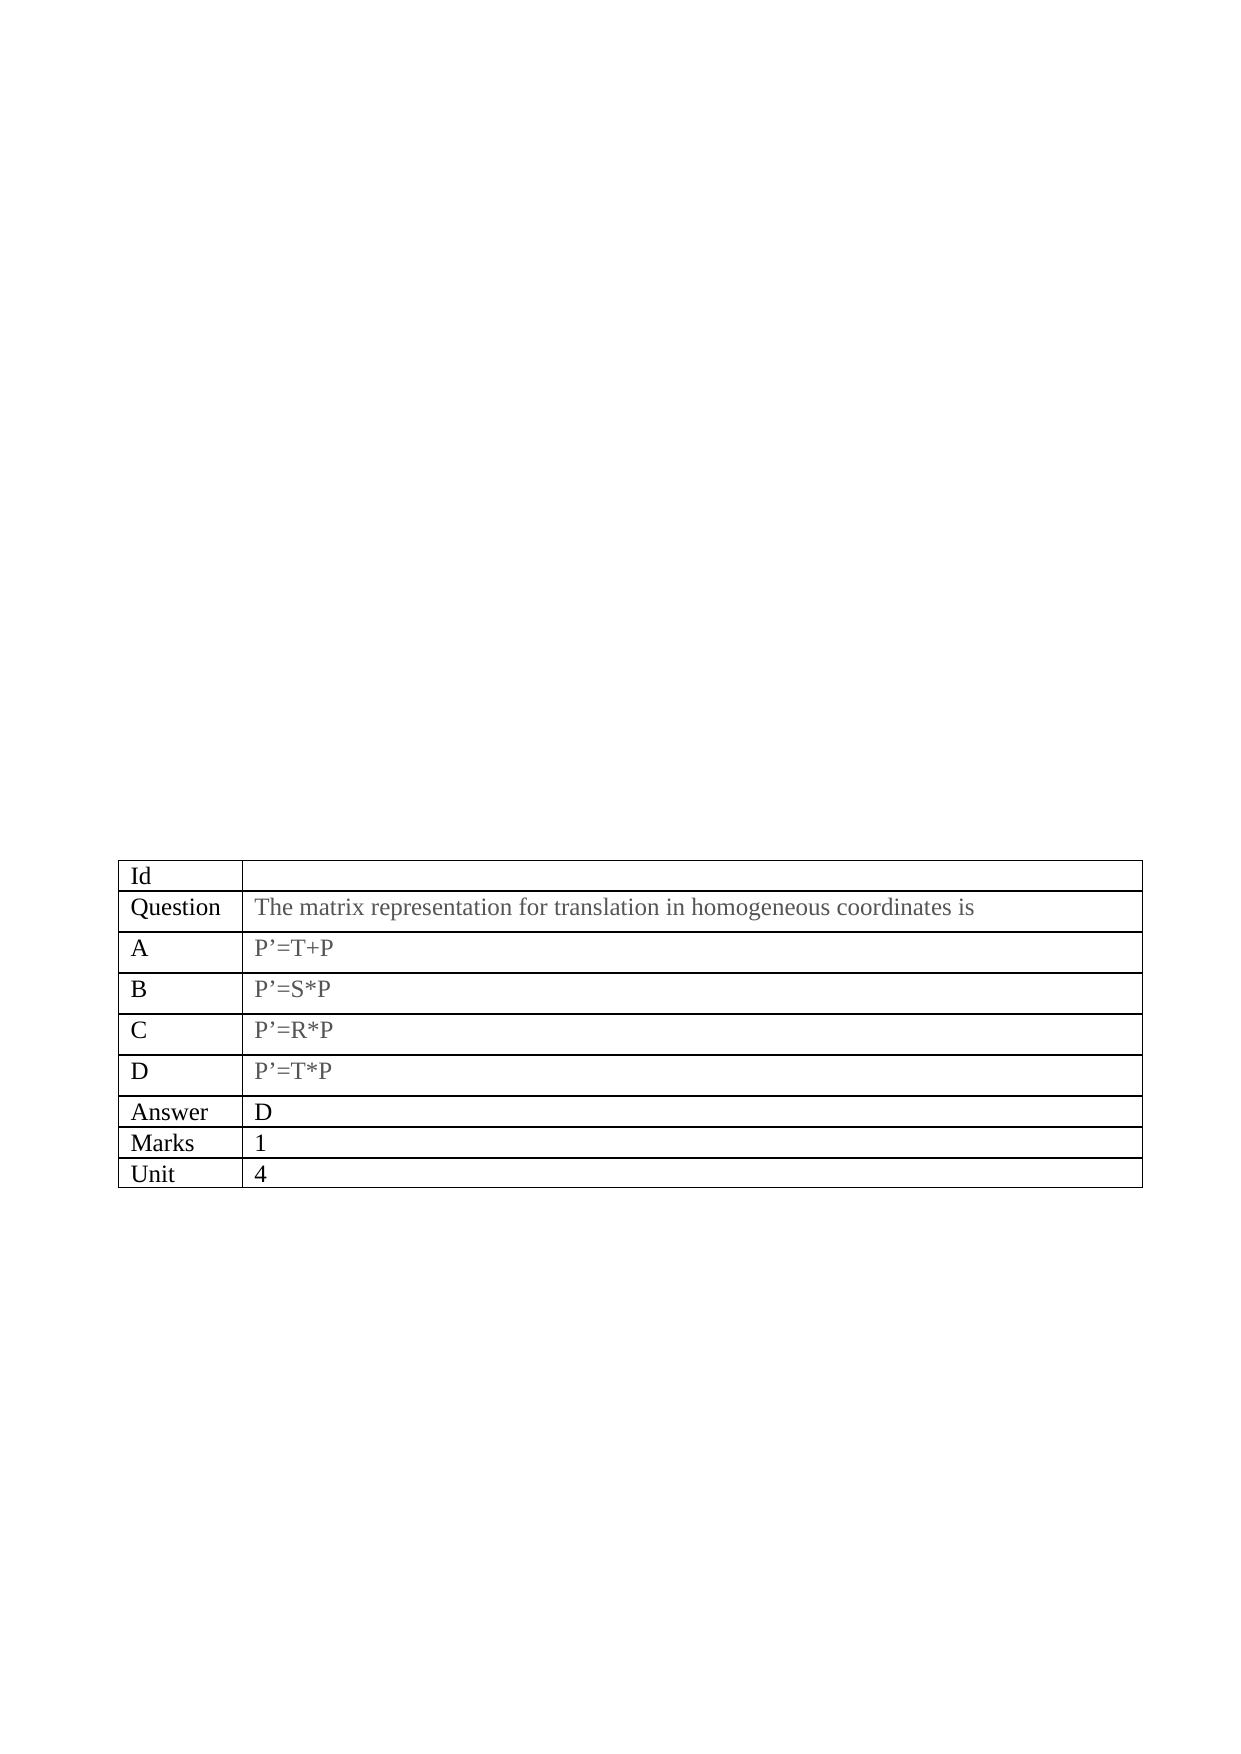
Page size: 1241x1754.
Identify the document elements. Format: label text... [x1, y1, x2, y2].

table_cell Answer [119, 1097, 242, 1126]
table_cell C [119, 1015, 242, 1054]
table_cell D [243, 1097, 1142, 1126]
table_cell D [119, 1056, 242, 1095]
table_cell 1 [243, 1128, 1142, 1157]
table_cell A [119, 933, 242, 972]
table_cell Question [119, 892, 242, 931]
table_cell Marks [119, 1128, 242, 1157]
table_cell Unit [119, 1159, 242, 1187]
table_cell P’=S*P [243, 974, 1142, 1013]
table_header [243, 861, 1142, 890]
table_cell P’=T+P [243, 933, 1142, 972]
table_cell 4 [243, 1159, 1142, 1187]
table_cell P’=T*P [243, 1056, 1142, 1095]
table_header Id [119, 861, 242, 890]
table_cell B [119, 974, 242, 1013]
table_cell The matrix representation for translation in homogeneous coordinates is [243, 892, 1142, 931]
table_cell P’=R*P [243, 1015, 1142, 1054]
